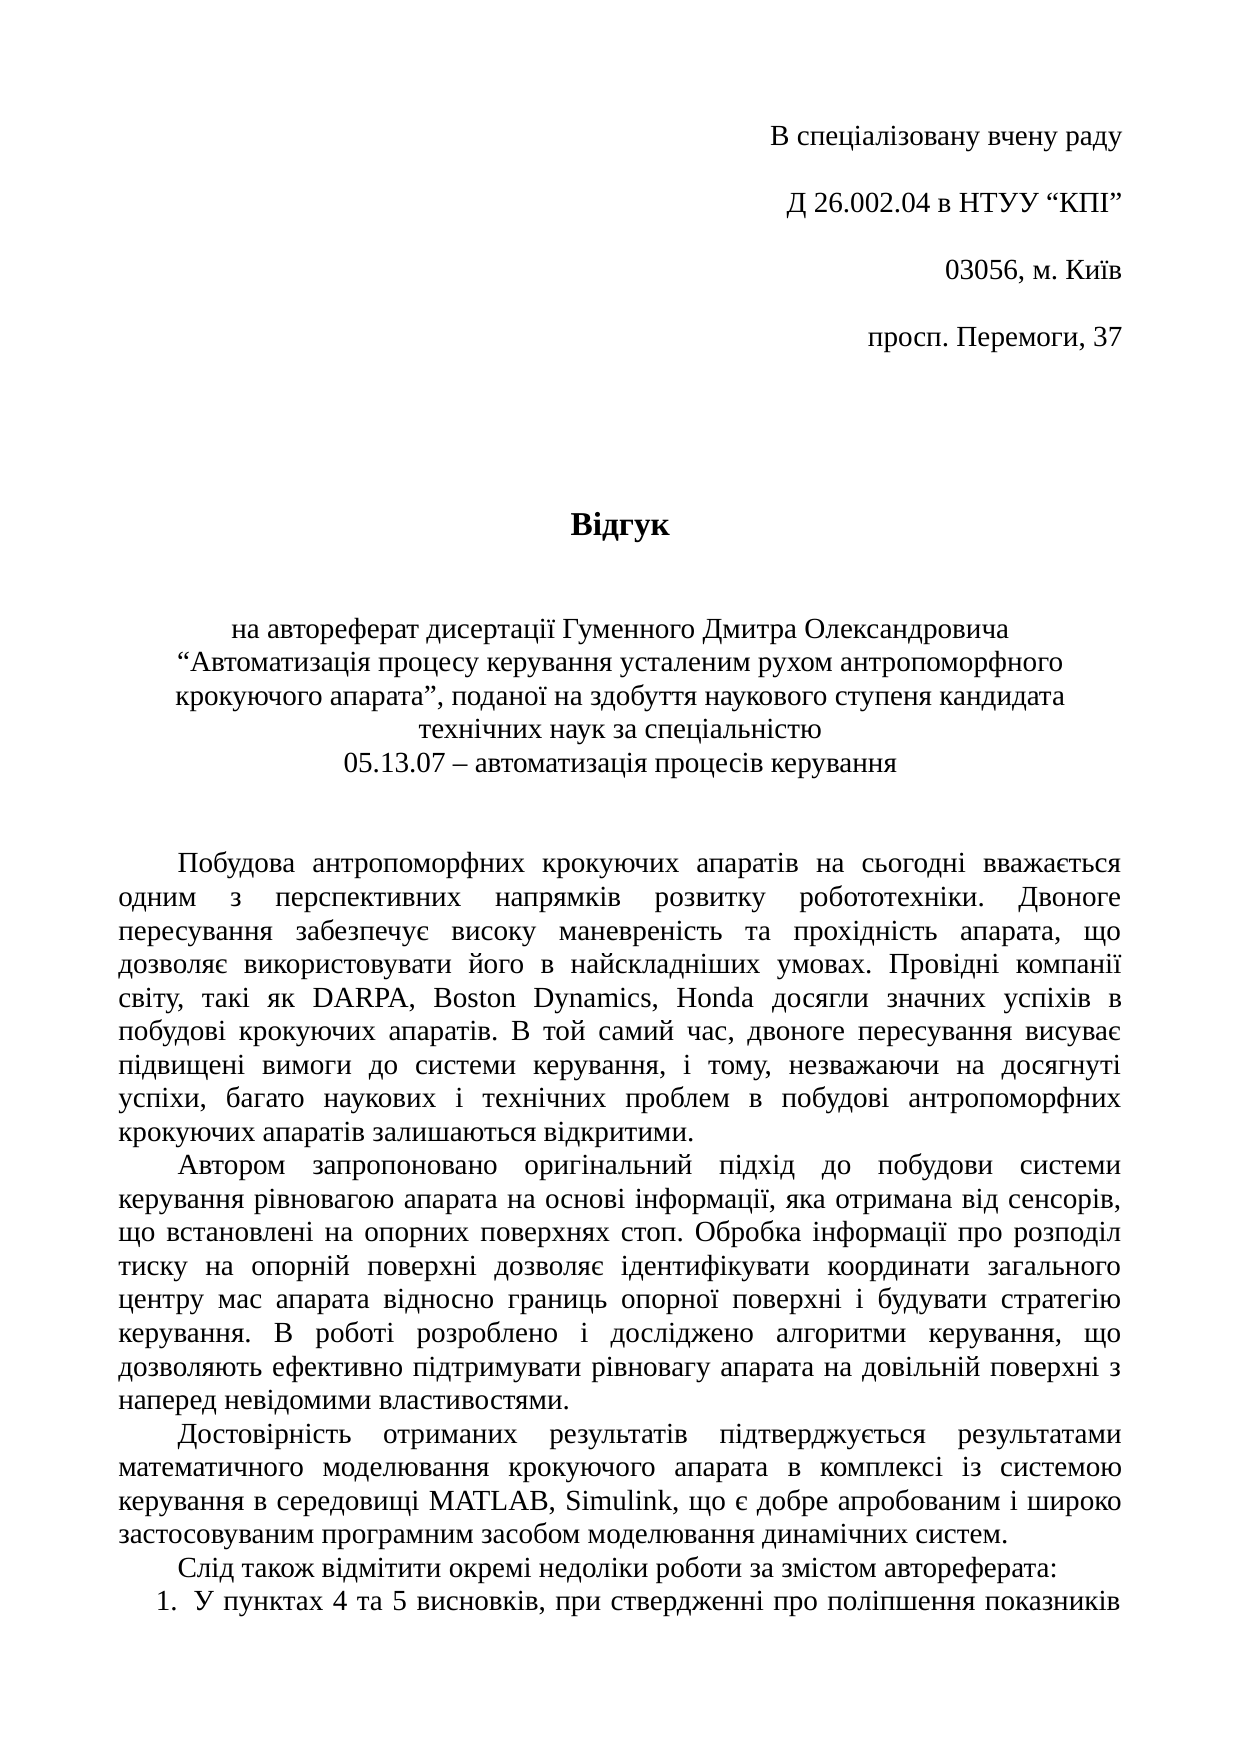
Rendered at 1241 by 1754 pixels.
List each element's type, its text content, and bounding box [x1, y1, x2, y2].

text Відгук [118, 504, 1122, 543]
text Достовірність отриманих результатів підтверджується результатами математичного моделювання крокуючого апарата в комплексі із системою керування в середовищі MATLAB, Simulink, що є добре апробованим і широко застосовуваним програмним засобом моделювання динамічних систем. [118, 1416, 1122, 1550]
text просп. Перемоги, 37 [118, 319, 1122, 353]
text на автореферат дисертації Гуменного Дмитра Олександровича [118, 611, 1122, 644]
text 05.13.07 ‒ автоматизація процесів керування [118, 745, 1122, 778]
text 03056, м. Київ [118, 252, 1122, 286]
text Автором запропоновано оригінальний підхід до побудови системи керування рівновагою апарата на основі інформації, яка отримана від сенсорів, що встановлені на опорних поверхнях стоп. Обробка інформації про розподіл тиску на опорній поверхні дозволяє ідентифікувати координати загального центру мас апарата відносно границь опорної поверхні і будувати стратегію керування. В роботі розроблено і досліджено алгоритми керування, що дозволяють ефективно підтримувати рівновагу апарата на довільній поверхні з наперед невідомими властивостями. [118, 1147, 1122, 1416]
text Побудова антропоморфних крокуючих апаратів на сьогодні вважається одним з перспективних напрямків розвитку робототехніки. Двоноге пересування забезпечує високу маневреність та прохідність апарата, що дозволяє використовувати його в найскладніших умовах. Провідні компанії світу, такі як DARPA, Boston Dynamics, Honda досягли значних успіхів в побудові крокуючих апаратів. В той самий час, двоноге пересування висуває підвищені вимоги до системи керування, і тому, незважаючи на досягнуті успіхи, багато наукових і технічних проблем в побудові антропоморфних крокуючих апаратів залишаються відкритими. [118, 846, 1122, 1147]
text “Автоматизація процесу керування усталеним рухом антропоморфного крокуючого апарата”, поданої на здобуття наукового ступеня кандидата технічних наук за спеціальністю [118, 644, 1122, 745]
text В спеціалізовану вчену раду [118, 118, 1122, 152]
list У пунктах 4 та 5 висновків, при ствердженні про поліпшення показників [156, 1583, 1122, 1617]
text Д 26.002.04 в НТУУ “КПІ” [118, 185, 1122, 219]
text Слід також відмітити окремі недоліки роботи за змістом автореферата: [118, 1550, 1122, 1583]
